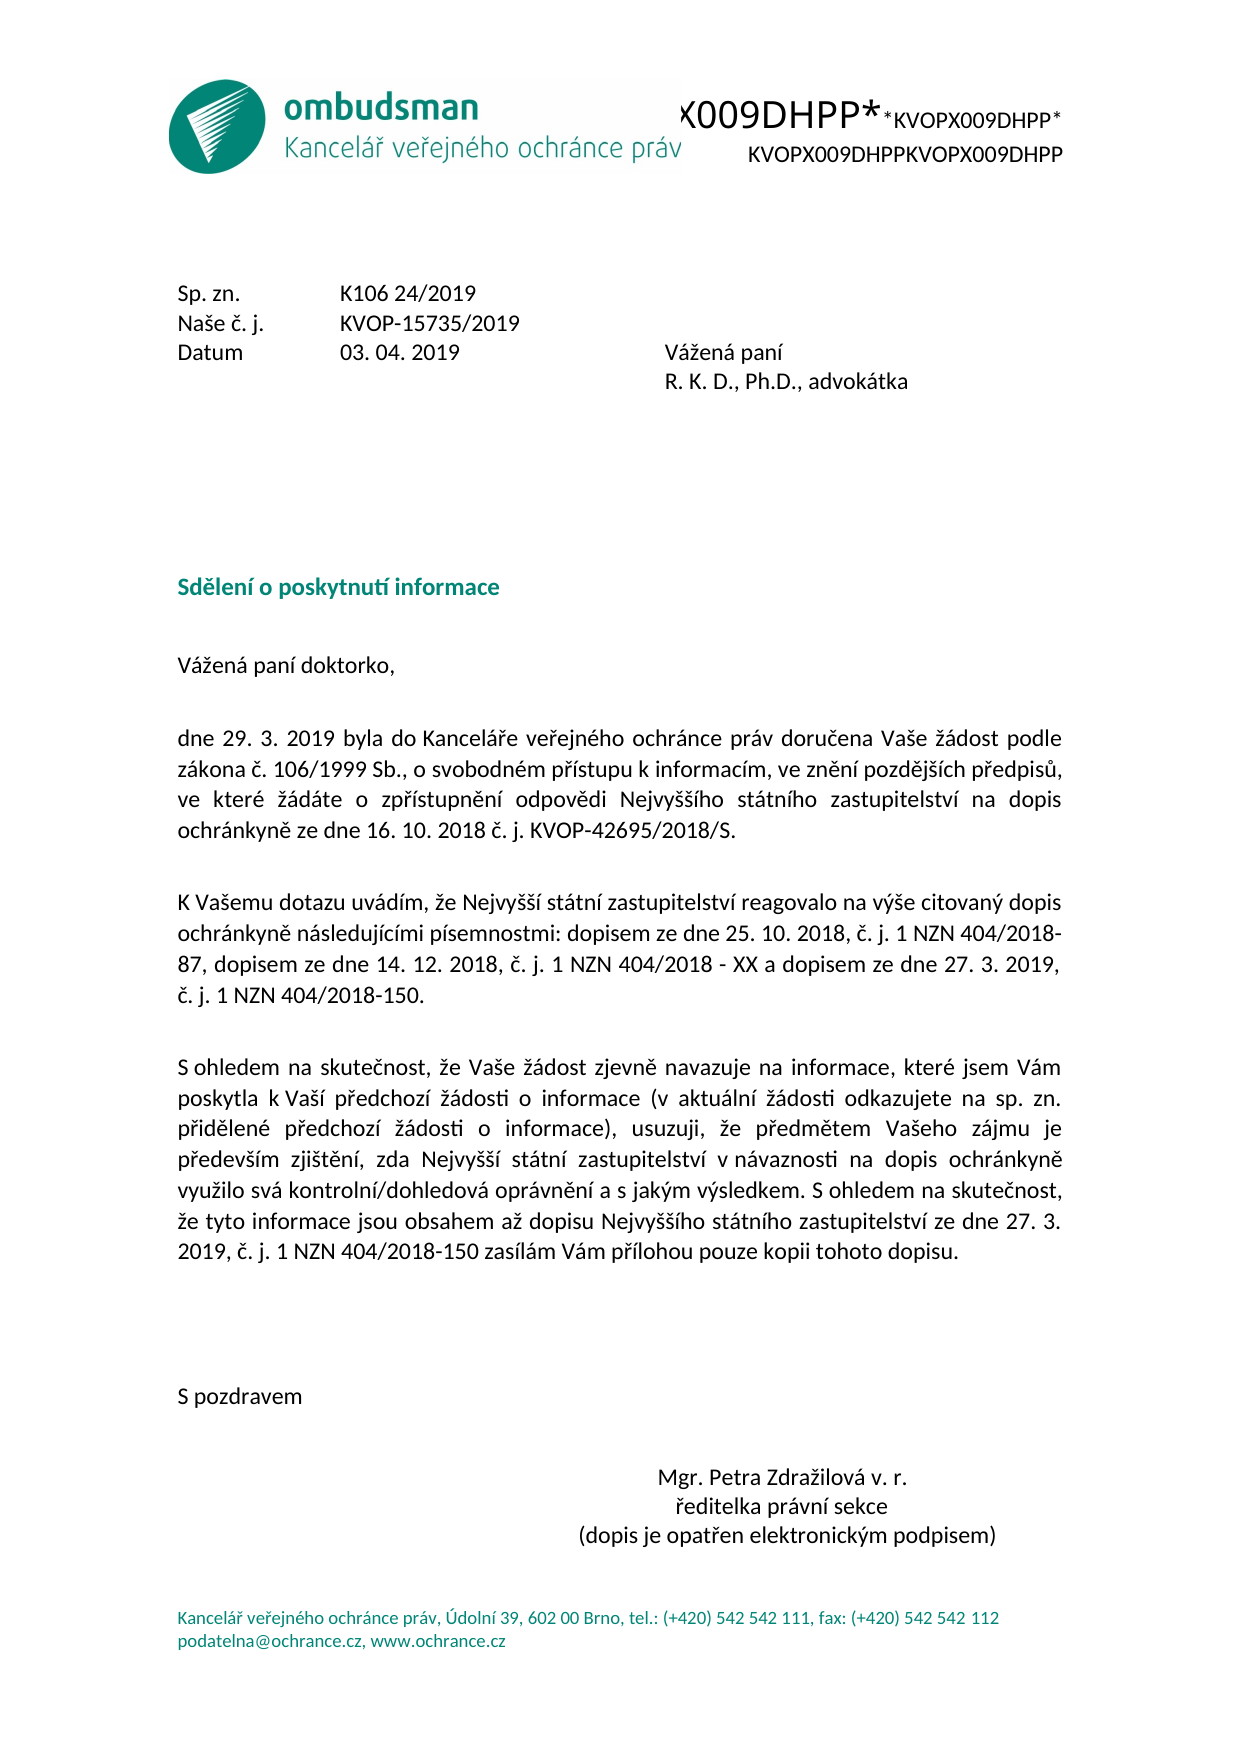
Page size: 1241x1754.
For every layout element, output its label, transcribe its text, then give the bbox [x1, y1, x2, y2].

table_header K106 24/2019 KVOP-15735/2019 03. 04. 2019 [340, 220, 664, 513]
text Vážená paní doktorko, [177, 651, 1063, 680]
table_header Vážená paní R. K. D., Ph.D., advokátka [665, 220, 1085, 513]
text (dopis je opatřen elektronickým podpisem) [177, 1521, 1063, 1550]
text Mgr. Petra Zdražilová v. r. [502, 1462, 1063, 1491]
text S ohledem na skutečnost, že Vaše žádost zjevně navazuje na informace, které jsem Vám poskytla k Vaší předchozí žádosti o informace (v aktuální žádosti odkazujete na sp. zn. přidělené předchozí žádosti o informace), usuzuji, že předmětem Vašeho zájmu je především zjištění, zda Nejvyšší státní zastupitelství v návaznosti na dopis ochránkyně využilo svá kontrolní/dohledová oprávnění a s jakým výsledkem. S ohledem na skutečnost, že tyto informace jsou obsahem až dopisu Nejvyššího státního zastupitelství ze dne 27. 3. 2019, č. j. 1 NZN 404/2018-150 zasílám Vám přílohou pouze kopii tohoto dopisu. [177, 1052, 1063, 1266]
text ředitelka právní sekce [177, 1491, 1063, 1521]
table_header Sp. zn. Naše č. j. Datum [177, 220, 340, 513]
text S pozdravem [177, 1381, 1063, 1411]
subtitle Sdělení o poskytnutí informace [177, 571, 1063, 602]
text K Vašemu dotazu uvádím, že Nejvyšší státní zastupitelství reagovalo na výše citovaný dopis ochránkyně následujícími písemnostmi: dopisem ze dne 25. 10. 2018, č. j. 1 NZN 404/2018-87, dopisem ze dne 14. 12. 2018, č. j. 1 NZN 404/2018 - XX a dopisem ze dne 27. 3. 2019, č. j. 1 NZN 404/2018-150. [177, 887, 1063, 1009]
text dne 29. 3. 2019 byla do Kanceláře veřejného ochránce práv doručena Vaše žádost podle zákona č. 106/1999 Sb., o svobodném přístupu k informacím, ve znění pozdějších předpisů, ve které žádáte o zpřístupnění odpovědi Nejvyššího státního zastupitelství na dopis ochránkyně ze dne 16. 10. 2018 č. j. KVOP-42695/2018/S. [177, 723, 1063, 844]
